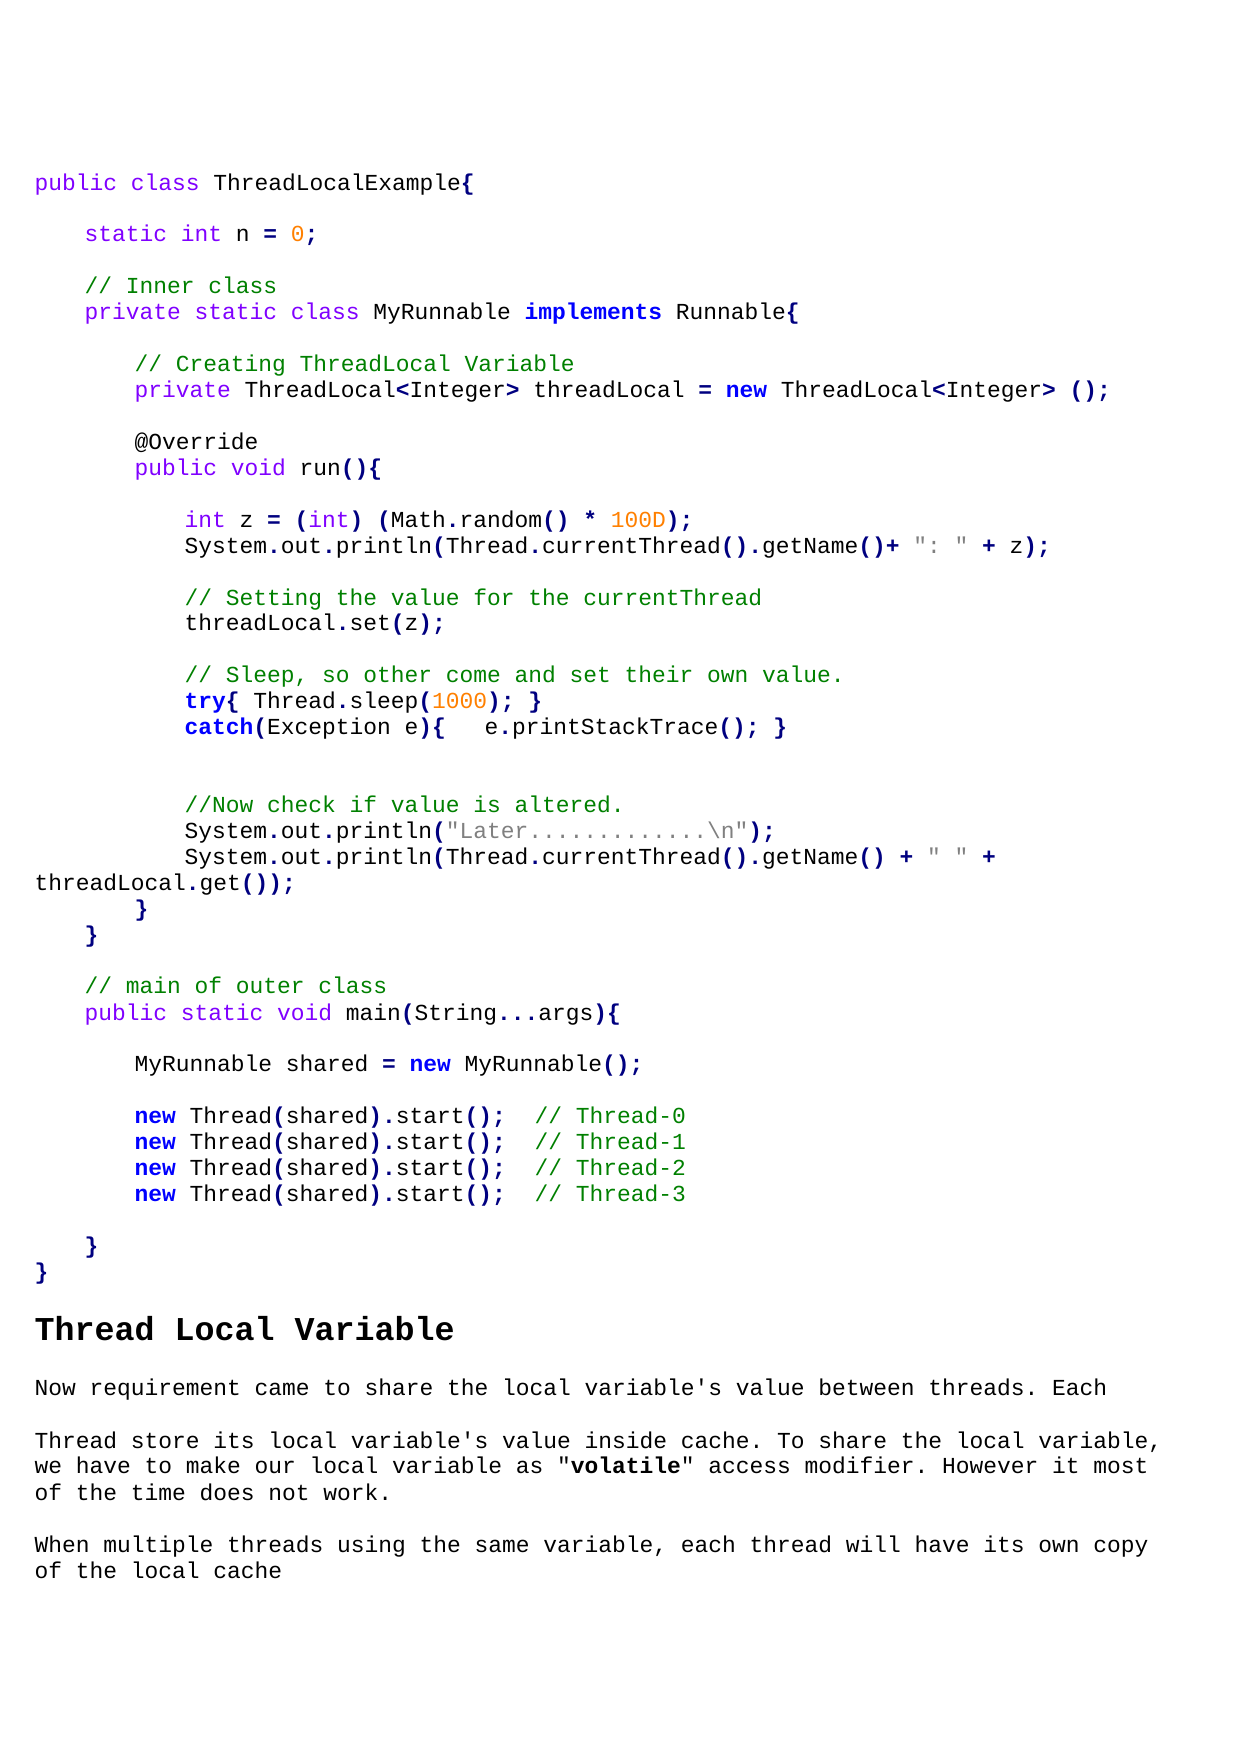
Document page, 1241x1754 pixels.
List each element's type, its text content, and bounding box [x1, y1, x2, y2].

text Thread store its local variable's value inside cache. To share the local variable, we have to make our local variable as "volatile" access modifier. However it most of the time does not work. [34, 1429, 1187, 1507]
text Now requirement came to share the local variable's value between threads. Each [34, 1377, 1187, 1403]
text public void run(){ [34, 456, 1187, 482]
text } [34, 923, 1187, 949]
text // Setting the value for the currentThread [34, 586, 1187, 612]
text private ThreadLocal<Integer> threadLocal = new ThreadLocal<Integer> (); [34, 378, 1187, 404]
text System.out.println(Thread.currentThread().getName()+ ": " + z); [34, 534, 1187, 560]
text } [34, 1234, 1187, 1260]
text try{ Thread.sleep(1000); } [34, 689, 1187, 716]
text new Thread(shared).start(); // Thread-3 [34, 1182, 1187, 1208]
text System.out.println("Later.............\n"); [34, 819, 1187, 845]
text @Override [34, 430, 1187, 456]
text new Thread(shared).start(); // Thread-0 [34, 1104, 1187, 1131]
text private static class MyRunnable implements Runnable{ [34, 301, 1187, 326]
text int z = (int) (Math.random() * 100D); [34, 508, 1187, 534]
text public static void main(String...args){ [34, 1001, 1187, 1027]
text catch(Exception e){ e.printStackTrace(); } [34, 716, 1187, 741]
text new Thread(shared).start(); // Thread-2 [34, 1156, 1187, 1182]
text new Thread(shared).start(); // Thread-1 [34, 1131, 1187, 1156]
text // Sleep, so other come and set their own value. [34, 664, 1187, 689]
text } [34, 897, 1187, 923]
text MyRunnable shared = new MyRunnable(); [34, 1053, 1187, 1079]
text public class ThreadLocalExample{ [34, 171, 1187, 197]
text } [34, 1260, 1187, 1286]
text // main of outer class [34, 975, 1187, 1001]
text When multiple threads using the same variable, each thread will have its own copy of the local cache [34, 1533, 1187, 1585]
text Thread Local Variable [34, 1312, 1187, 1350]
text //Now check if value is altered. [34, 793, 1187, 819]
text System.out.println(Thread.currentThread().getName() + " " + threadLocal.get()); [34, 845, 1187, 897]
text threadLocal.set(z); [34, 612, 1187, 638]
text static int n = 0; [34, 223, 1187, 249]
text // Creating ThreadLocal Variable [34, 352, 1187, 378]
text // Inner class [34, 274, 1187, 301]
